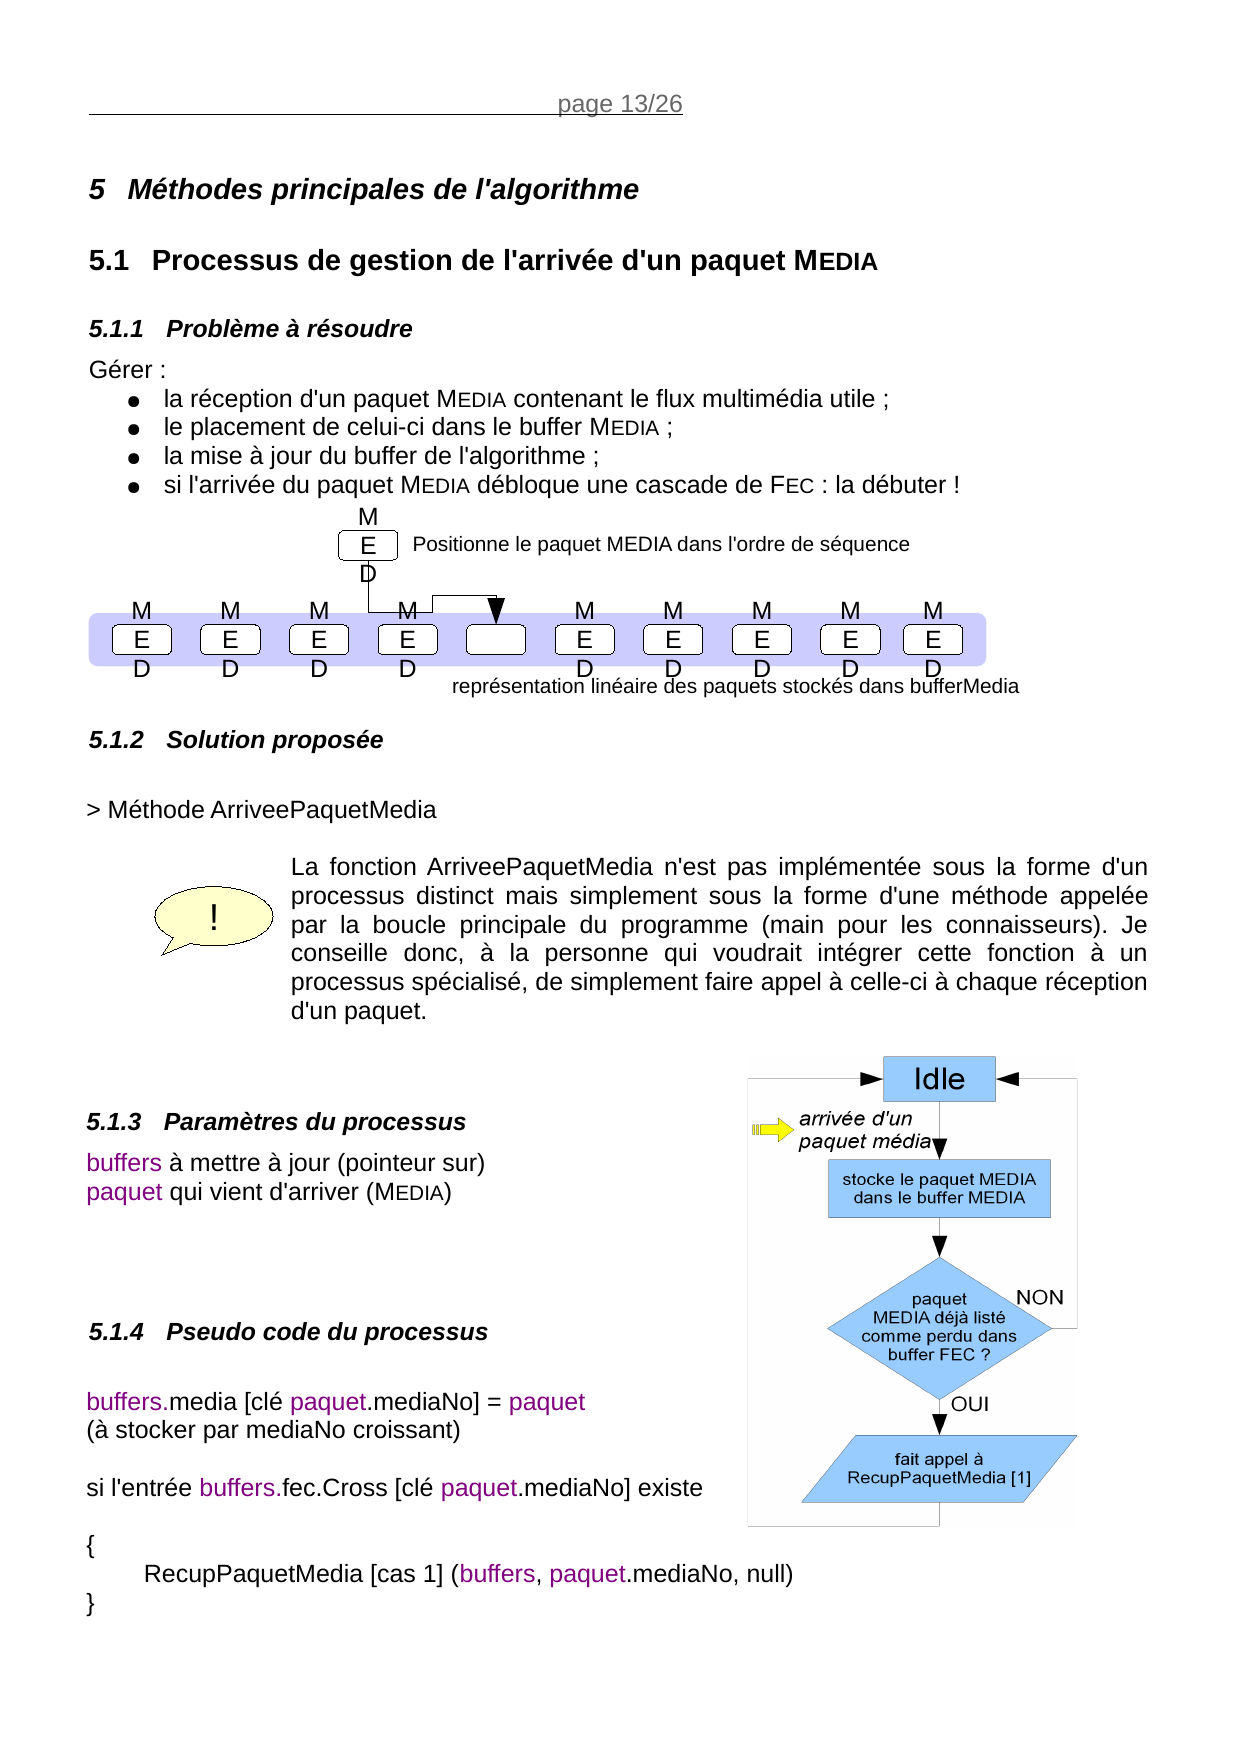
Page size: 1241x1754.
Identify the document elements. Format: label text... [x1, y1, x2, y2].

text buffers.media [clé paquet.mediaNo] = paquet [86, 1387, 747, 1416]
text > Méthode ArriveePaquetMedia [86, 795, 1152, 823]
subtitle Méthodes principales de l'algorithme [88, 172, 1152, 205]
picture [747, 1056, 1078, 1527]
text paquet qui vient d'arriver (MEDIA) [86, 1177, 747, 1206]
list la réception d'un paquet MEDIA contenant le flux multimédia utile ; [126, 384, 1152, 412]
subtitle Solution proposée [88, 725, 1152, 753]
list la mise à jour du buffer de l'algorithme ; [126, 441, 1152, 470]
subtitle Pseudo code du processus [88, 1317, 747, 1346]
list le placement de celui-ci dans le buffer MEDIA ; [126, 412, 1152, 441]
text (à stocker par mediaNo croissant) [86, 1416, 747, 1444]
text Gérer : [88, 355, 1152, 384]
text La fonction ArriveePaquetMedia n'est pas implémentée sous la forme d'un processus distinct mais simplement sous la forme d'une méthode appelée par la boucle principale du programme (main pour les connaisseurs). Je conseille donc, à la personne qui voudrait intégrer cette fonction à un processus spécialisé, de simplement faire appel à celle-ci à chaque réception d'un paquet. [291, 852, 1149, 1025]
text { [86, 1531, 767, 1559]
text RecupPaquetMedia [cas 1] (buffers, paquet.mediaNo, null) [86, 1559, 825, 1588]
subtitle [1078, 1317, 1152, 1346]
text buffers à mettre à jour (pointeur sur) [86, 1148, 747, 1177]
list si l'arrivée du paquet MEDIA débloque une cascade de FEC : la débuter ! [126, 470, 1152, 499]
text si l'entrée buffers.fec.Cross [clé paquet.mediaNo] existe [86, 1473, 767, 1531]
text } [86, 1588, 767, 1617]
subtitle Problème à résoudre [88, 314, 1152, 342]
subtitle Processus de gestion de l'arrivée d'un paquet MEDIA [88, 243, 1152, 276]
subtitle Paramètres du processus [86, 1107, 747, 1136]
